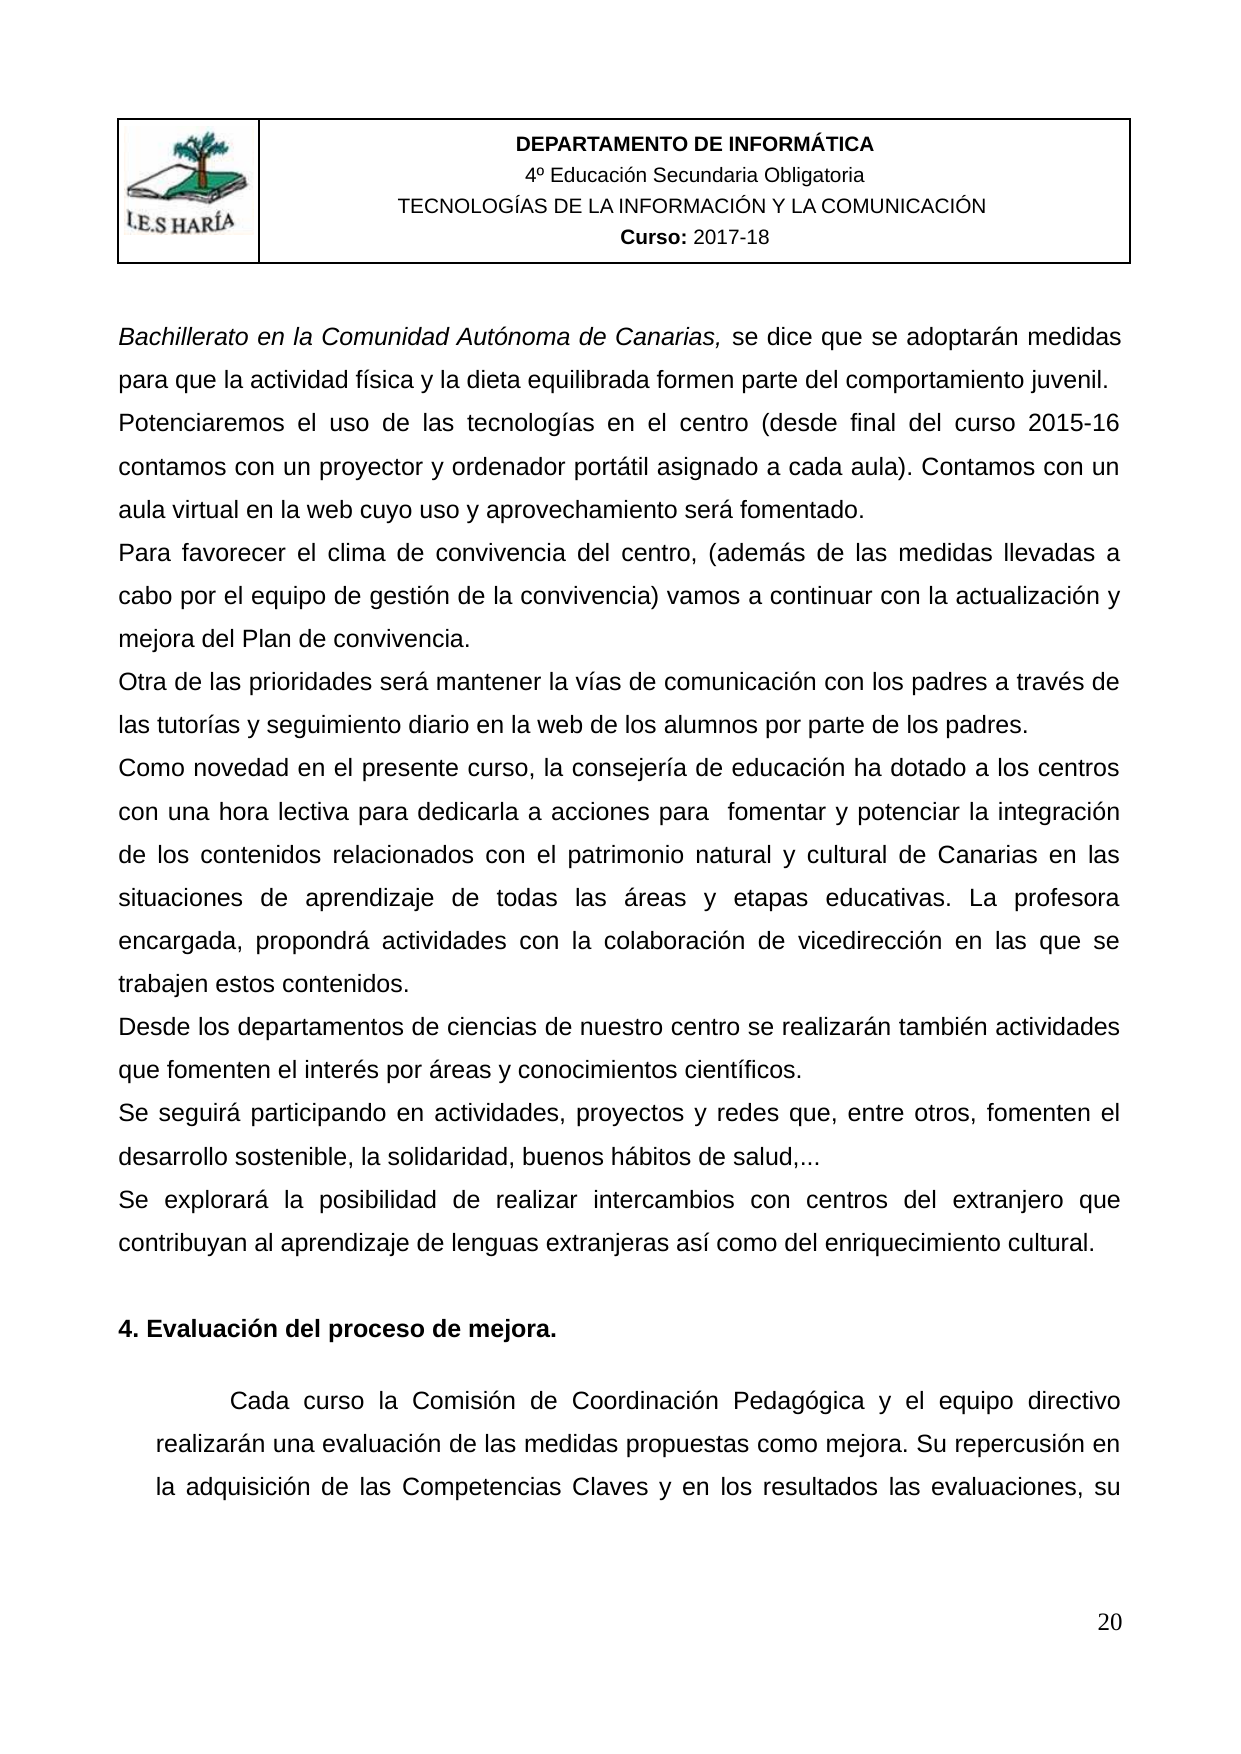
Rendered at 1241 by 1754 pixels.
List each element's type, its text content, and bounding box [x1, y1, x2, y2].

text Se explorará la posibilidad de realizar intercambios con centros del extranjero que contribuyan al aprendizaje de lenguas extranjeras así como del enriquecimiento cultural. [118, 1184, 1122, 1256]
text Desde los departamentos de ciencias de nuestro centro se realizarán también actividades que fomenten el interés por áreas y conocimientos científicos. [118, 1012, 1122, 1084]
text 4. Evaluación del proceso de mejora. [118, 1314, 1122, 1343]
text Potenciaremos el uso de las tecnologías en el centro (desde final del curso 2015-16 contamos con un proyector y ordenador portátil asignado a cada aula). Contamos con un aula virtual en la web cuyo uso y aprovechamiento será fomentado. [118, 408, 1122, 523]
text Para favorecer el clima de convivencia del centro, (además de las medidas llevadas a cabo por el equipo de gestión de la convivencia) vamos a continuar con la actualización y mejora del Plan de convivencia. [118, 538, 1122, 653]
text Se seguirá participando en actividades, proyectos y redes que, entre otros, fomenten el desarrollo sostenible, la solidaridad, buenos hábitos de salud,... [118, 1098, 1122, 1170]
picture [123, 126, 254, 235]
text Bachillerato en la Comunidad Autónoma de Canarias, se dice que se adoptarán medidas para que la actividad física y la dieta equilibrada formen parte del comportamiento juvenil. [118, 322, 1122, 394]
text Como novedad en el presente curso, la consejería de educación ha dotado a los centros con una hora lectiva para dedicarla a acciones para fomentar y potenciar la integración de los contenidos relacionados con el patrimonio natural y cultural de Canarias en las situaciones de aprendizaje de todas las áreas y etapas educativas. La profesora encargada, propondrá actividades con la colaboración de vicedirección en las que se trabajen estos contenidos. [118, 753, 1122, 998]
text Otra de las prioridades será mantener la vías de comunicación con los padres a través de las tutorías y seguimiento diario en la web de los alumnos por parte de los padres. [118, 667, 1122, 739]
text Cada curso la Comisión de Coordinación Pedagógica y el equipo directivo realizarán una evaluación de las medidas propuestas como mejora. Su repercusión en la adquisición de las Competencias Claves y en los resultados las evaluaciones, su [156, 1386, 1122, 1501]
